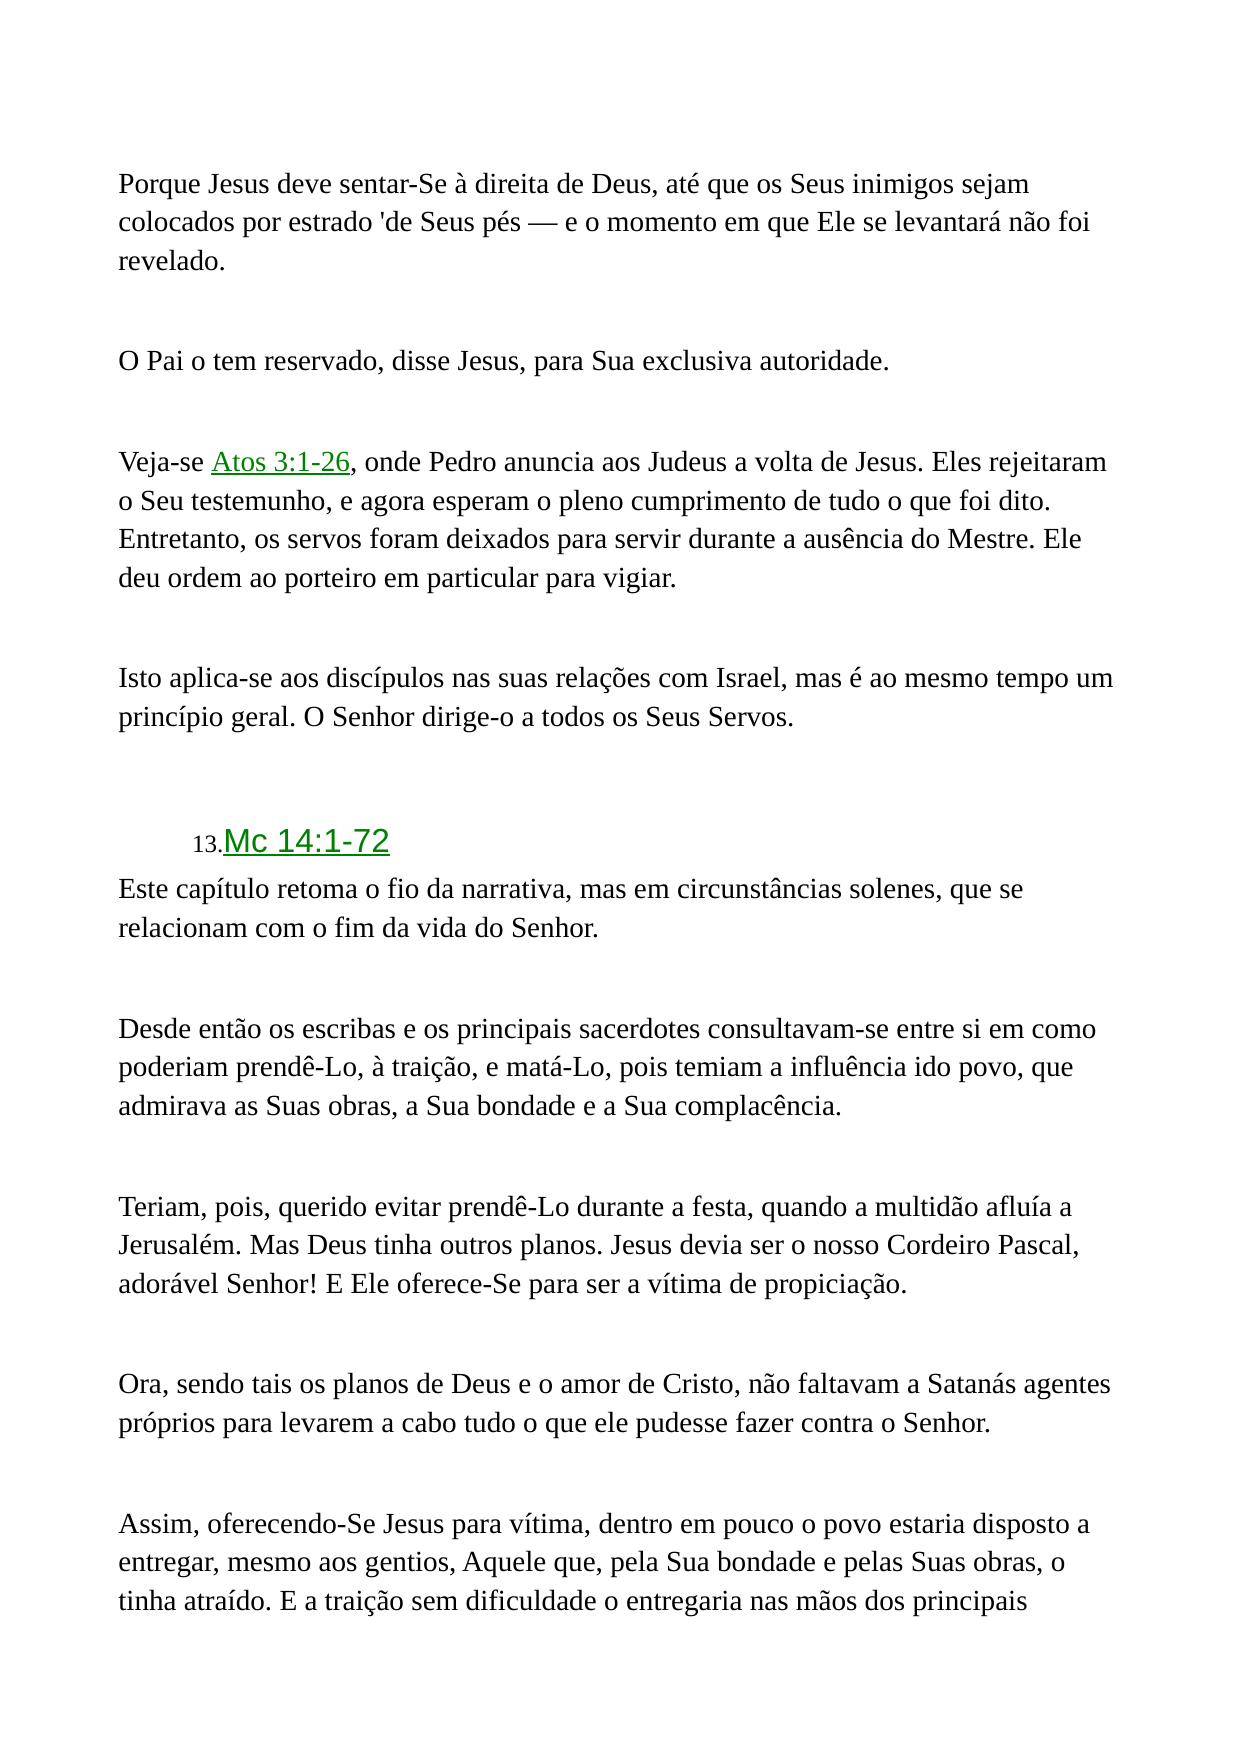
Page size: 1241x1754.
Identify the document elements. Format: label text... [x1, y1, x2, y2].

text Porque Jesus deve sentar-Se à direita de Deus, até que os Seus inimigos sejam colocados por estrado 'de Seus pés — e o momento em que Ele se levantará não foi revelado. [118, 166, 1122, 276]
text Teriam, pois, querido evitar prendê-Lo durante a festa, quando a multidão afluía a Jerusalém. Mas Deus tinha outros planos. Jesus devia ser o nosso Cordeiro Pascal, adorável Senhor! E Ele oferece-Se para ser a vítima de propiciação. [118, 1189, 1122, 1299]
text O Pai o tem reservado, disse Jesus, para Sua exclusiva autoridade. [118, 343, 1122, 377]
text Desde então os escribas e os principais sacerdotes consultavam-se entre si em como poderiam prendê-Lo, à traição, e matá-Lo, pois temiam a influência ido povo, que admirava as Suas obras, a Sua bondade e a Sua complacência. [118, 1011, 1122, 1122]
text Ora, sendo tais os planos de Deus e o amor de Cristo, não faltavam a Satanás agentes próprios para levarem a cabo tudo o que ele pudesse fazer contra o Senhor. [118, 1367, 1122, 1439]
list Mc 14:1-72 [118, 821, 1122, 859]
text Isto aplica-se aos discípulos nas suas relações com Israel, mas é ao mesmo tempo um princípio geral. O Senhor dirige-o a todos os Seus Servos. [118, 661, 1122, 733]
text Este capítulo retoma o fio da narrativa, mas em circunstâncias solenes, que se relacionam com o fim da vida do Senhor. [118, 872, 1122, 944]
text Veja-se Atos 3:1-26, onde Pedro anuncia aos Judeus a volta de Jesus. Eles rejeitaram o Seu testemunho, e agora esperam o pleno cumprimento de tudo o que foi dito. Entretanto, os servos foram deixados para servir durante a ausência do Mestre. Ele deu ordem ao porteiro em particular para vigiar. [118, 444, 1122, 593]
text Assim, oferecendo-Se Jesus para vítima, dentro em pouco o povo estaria disposto a entregar, mesmo aos gentios, Aquele que, pela Sua bondade e pelas Suas obras, o tinha atraído. E a traição sem dificuldade o entregaria nas mãos dos principais [118, 1506, 1122, 1616]
